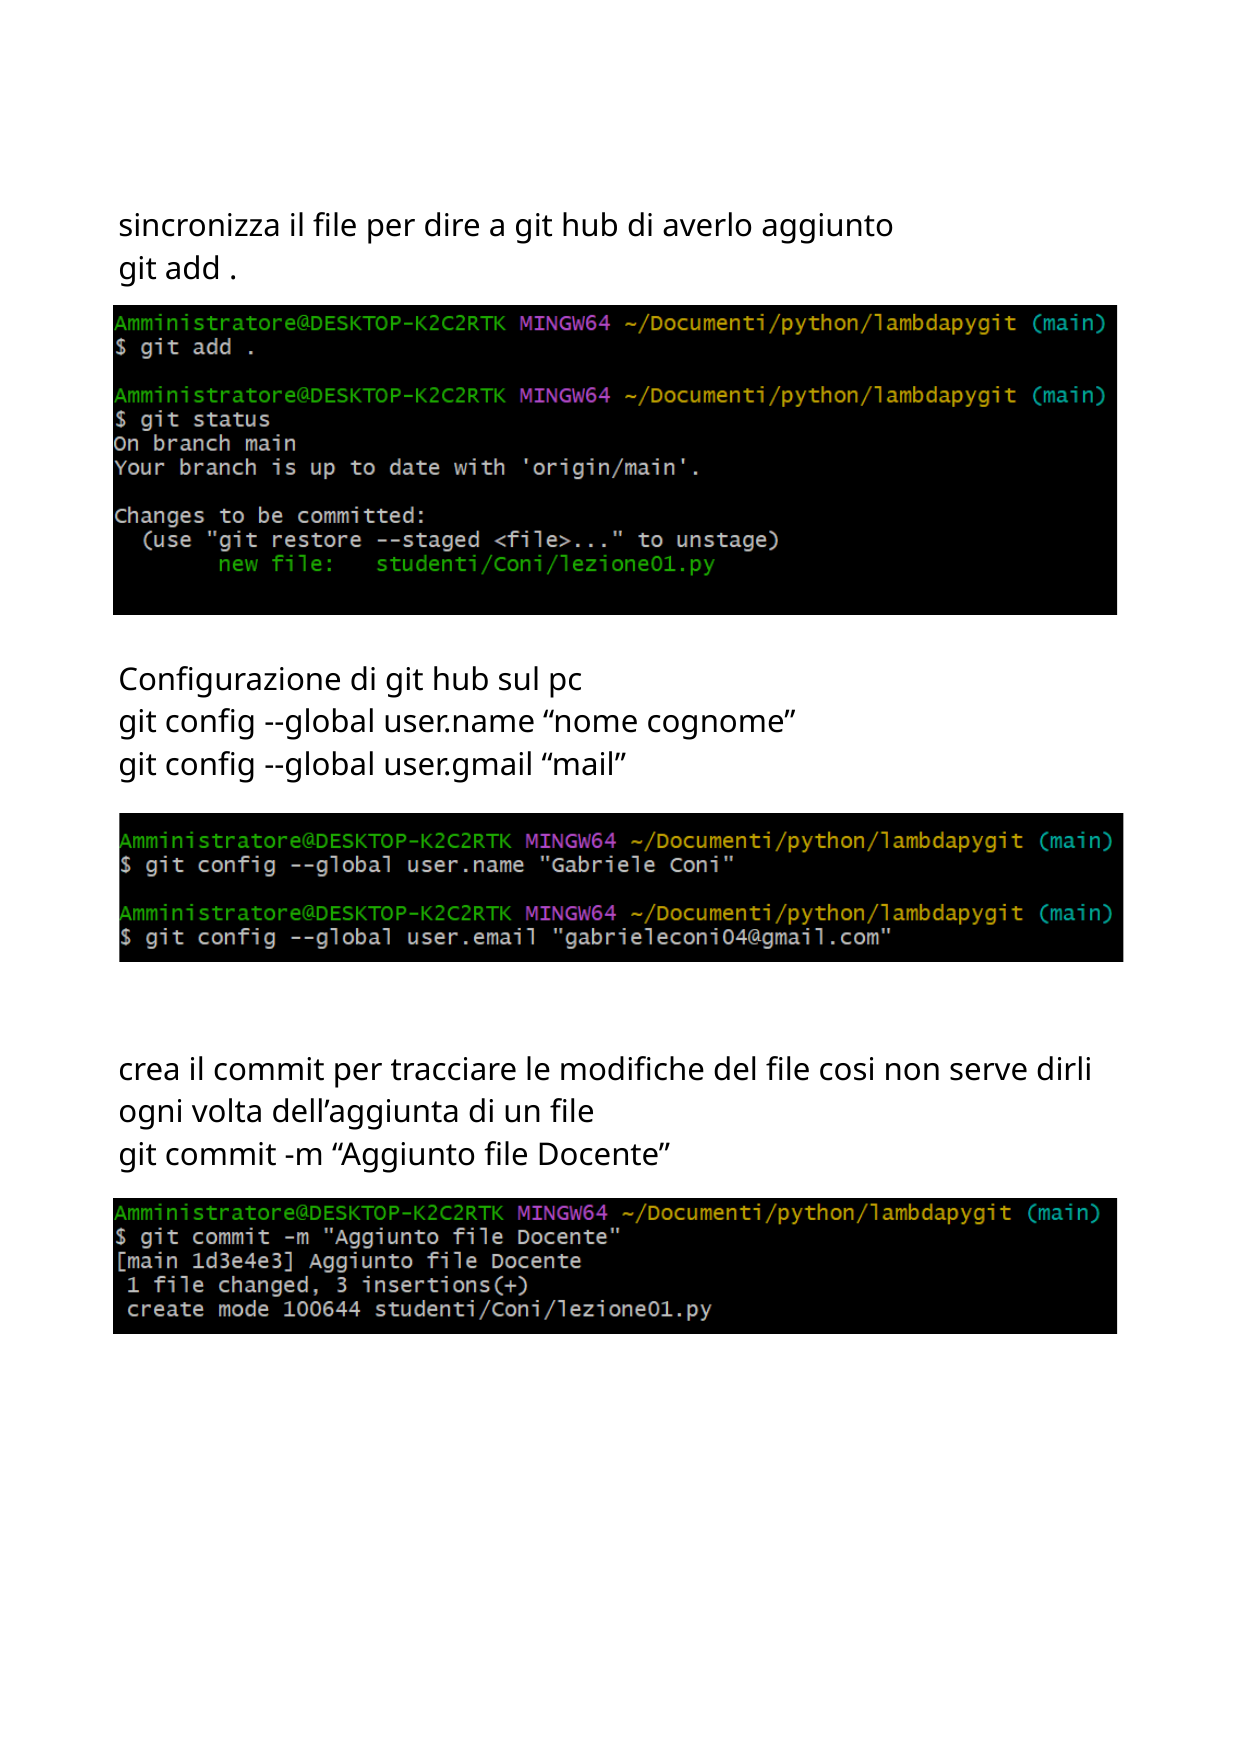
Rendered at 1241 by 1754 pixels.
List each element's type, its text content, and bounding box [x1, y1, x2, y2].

picture [113, 1198, 1118, 1334]
text git config --global user.gmail “mail” [118, 742, 1122, 784]
text crea il commit per tracciare le modifiche del file cosi non serve dirli ogni volta dell’aggiunta di un file [118, 1047, 1122, 1132]
text git commit -m “Aggiunto file Docente” [118, 1132, 1122, 1174]
text git add . [118, 246, 1122, 288]
text Configurazione di git hub sul pc [118, 657, 1122, 699]
text git config --global user.name “nome cognome” [118, 699, 1122, 742]
picture [119, 813, 1124, 962]
picture [113, 305, 1118, 615]
text sincronizza il file per dire a git hub di averlo aggiunto [118, 203, 1122, 246]
